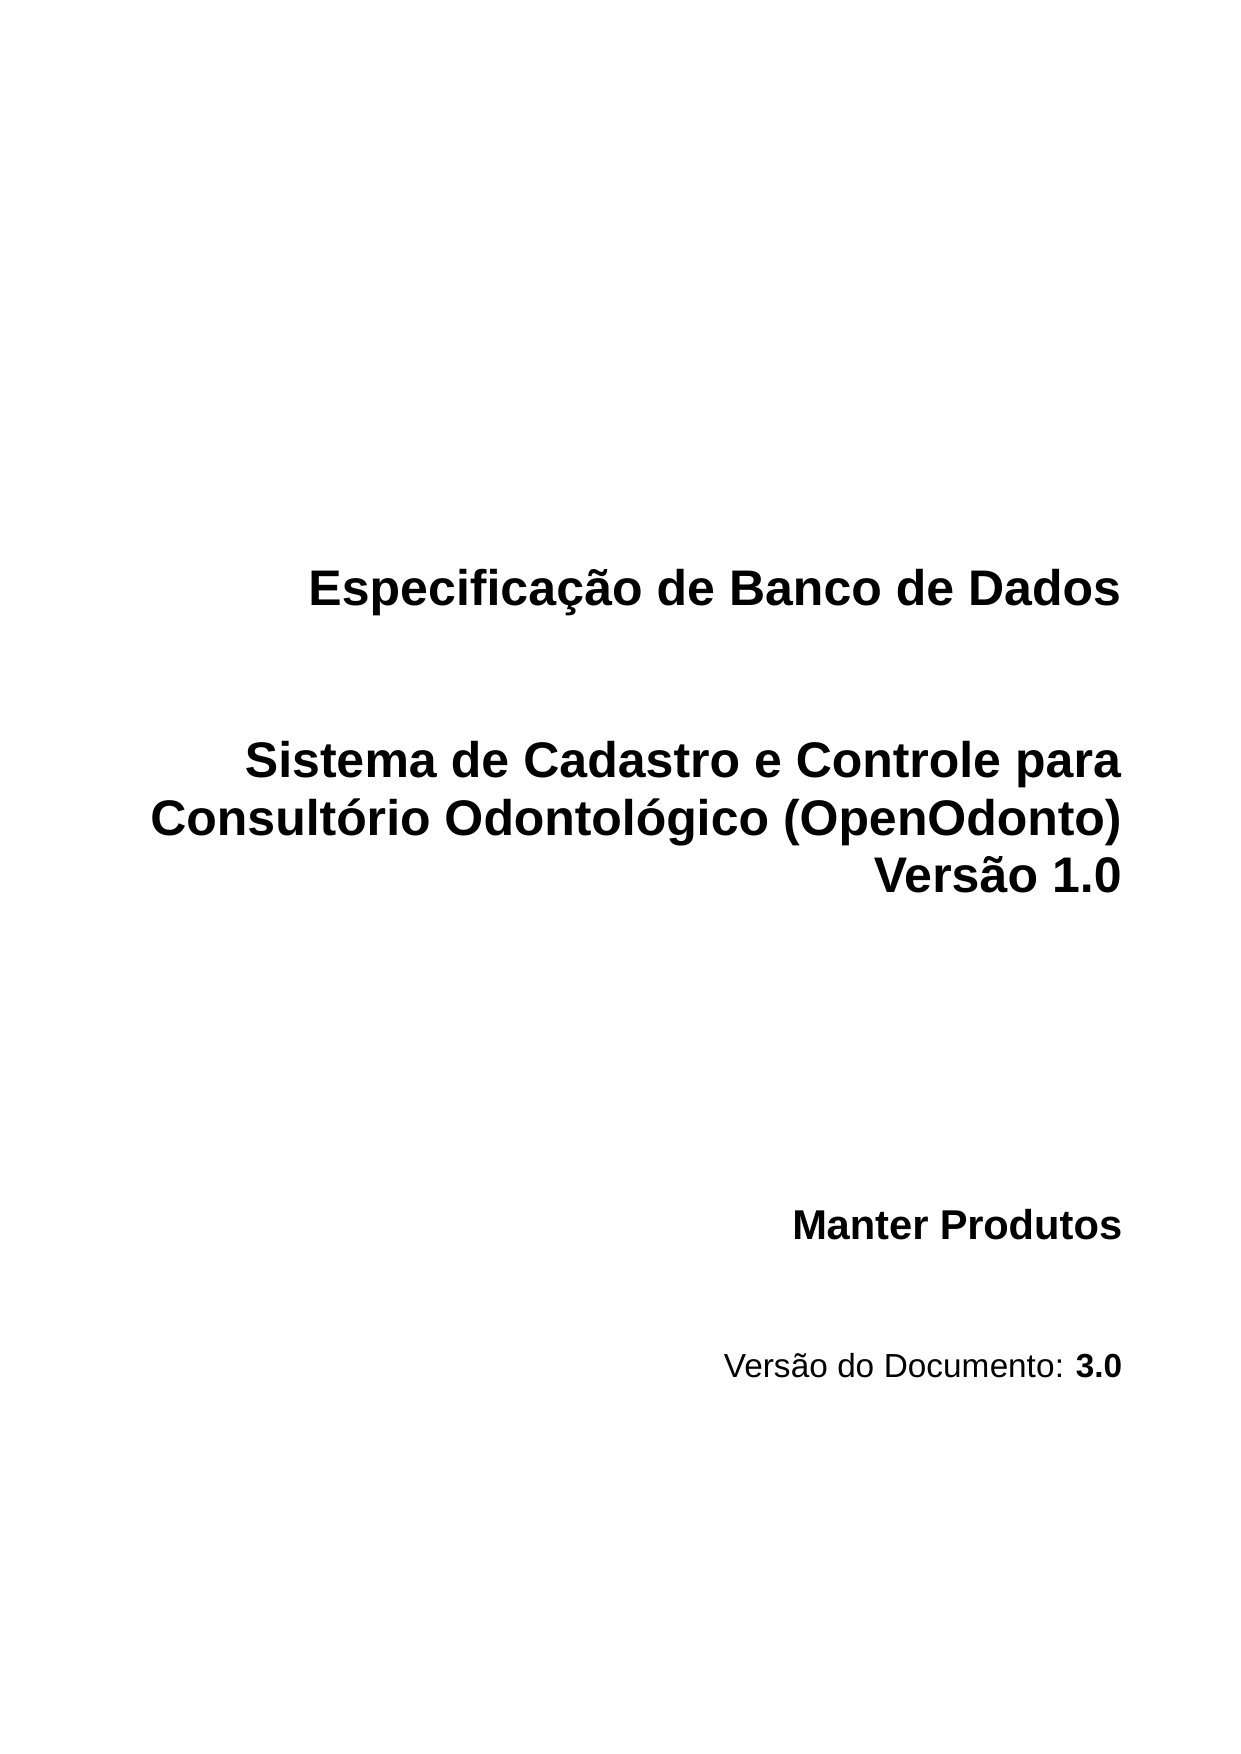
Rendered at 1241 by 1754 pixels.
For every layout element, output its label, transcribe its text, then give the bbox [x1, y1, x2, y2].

text Sistema de Cadastro e Controle para Consultório Odontológico (OpenOdonto) Versão 1.0 [118, 731, 1122, 903]
text Versão do Documento: 3.0 [118, 1346, 1122, 1384]
text Especificação de Banco de Dados [118, 558, 1122, 616]
text Manter Produtos [118, 1200, 1122, 1248]
